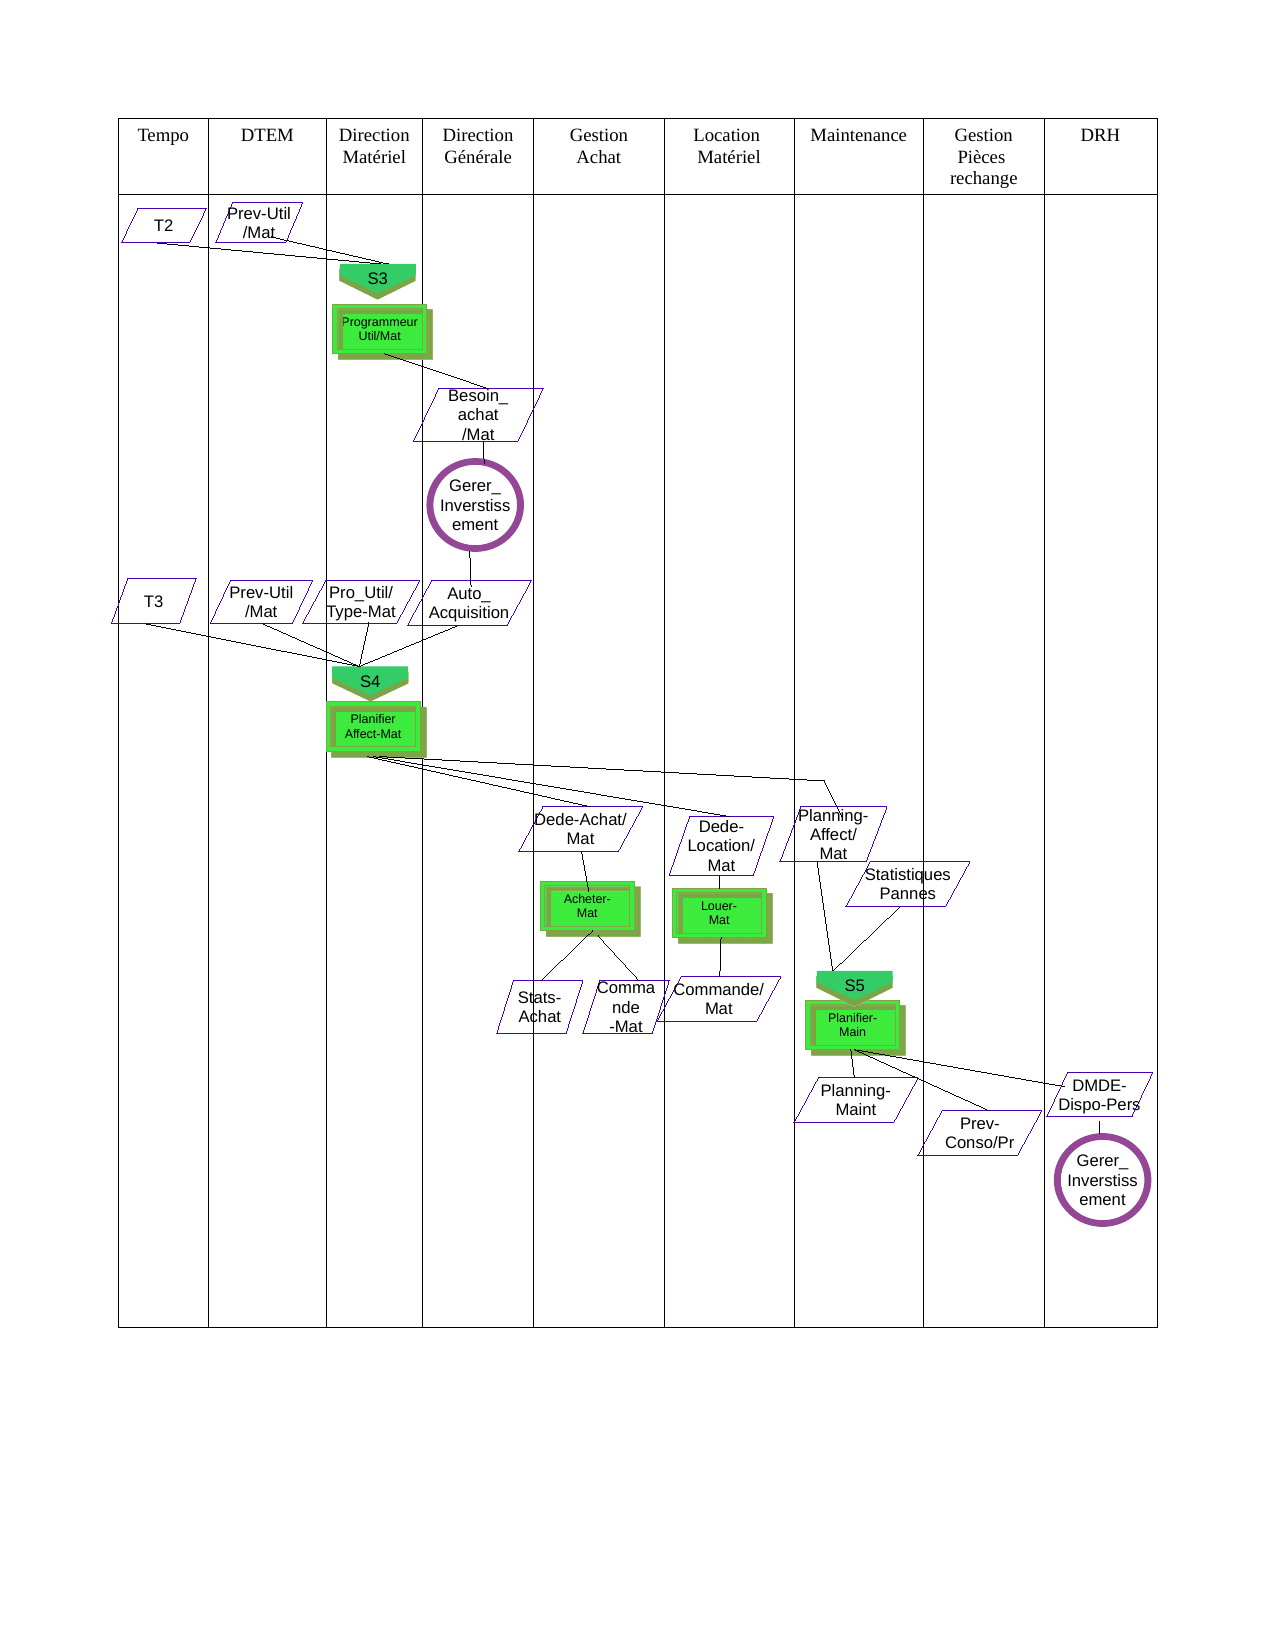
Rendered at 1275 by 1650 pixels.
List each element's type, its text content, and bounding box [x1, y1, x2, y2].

table_header Direction Générale [423, 119, 533, 194]
table_cell [537, 815, 544, 824]
table_header Tempo [119, 119, 208, 194]
table_header Gestion Achat [534, 119, 664, 194]
table_header Location Matériel [665, 119, 794, 194]
table_cell [119, 195, 208, 1327]
table_cell [534, 195, 664, 1327]
table_cell [327, 752, 422, 1327]
table_cell [795, 195, 923, 1327]
table_cell [209, 195, 326, 1327]
table_cell [665, 195, 794, 1327]
table_header DRH [1045, 119, 1157, 194]
table_cell [423, 195, 533, 1327]
table_cell [1045, 195, 1157, 1327]
table_cell [924, 195, 1044, 1327]
table_cell [327, 195, 422, 707]
table_header Gestion Pièces rechange [924, 119, 1044, 194]
table_header DTEM [209, 119, 326, 194]
table_header Maintenance [795, 119, 923, 194]
table_header Direction Matériel [327, 119, 422, 194]
table_cell [434, 465, 517, 545]
